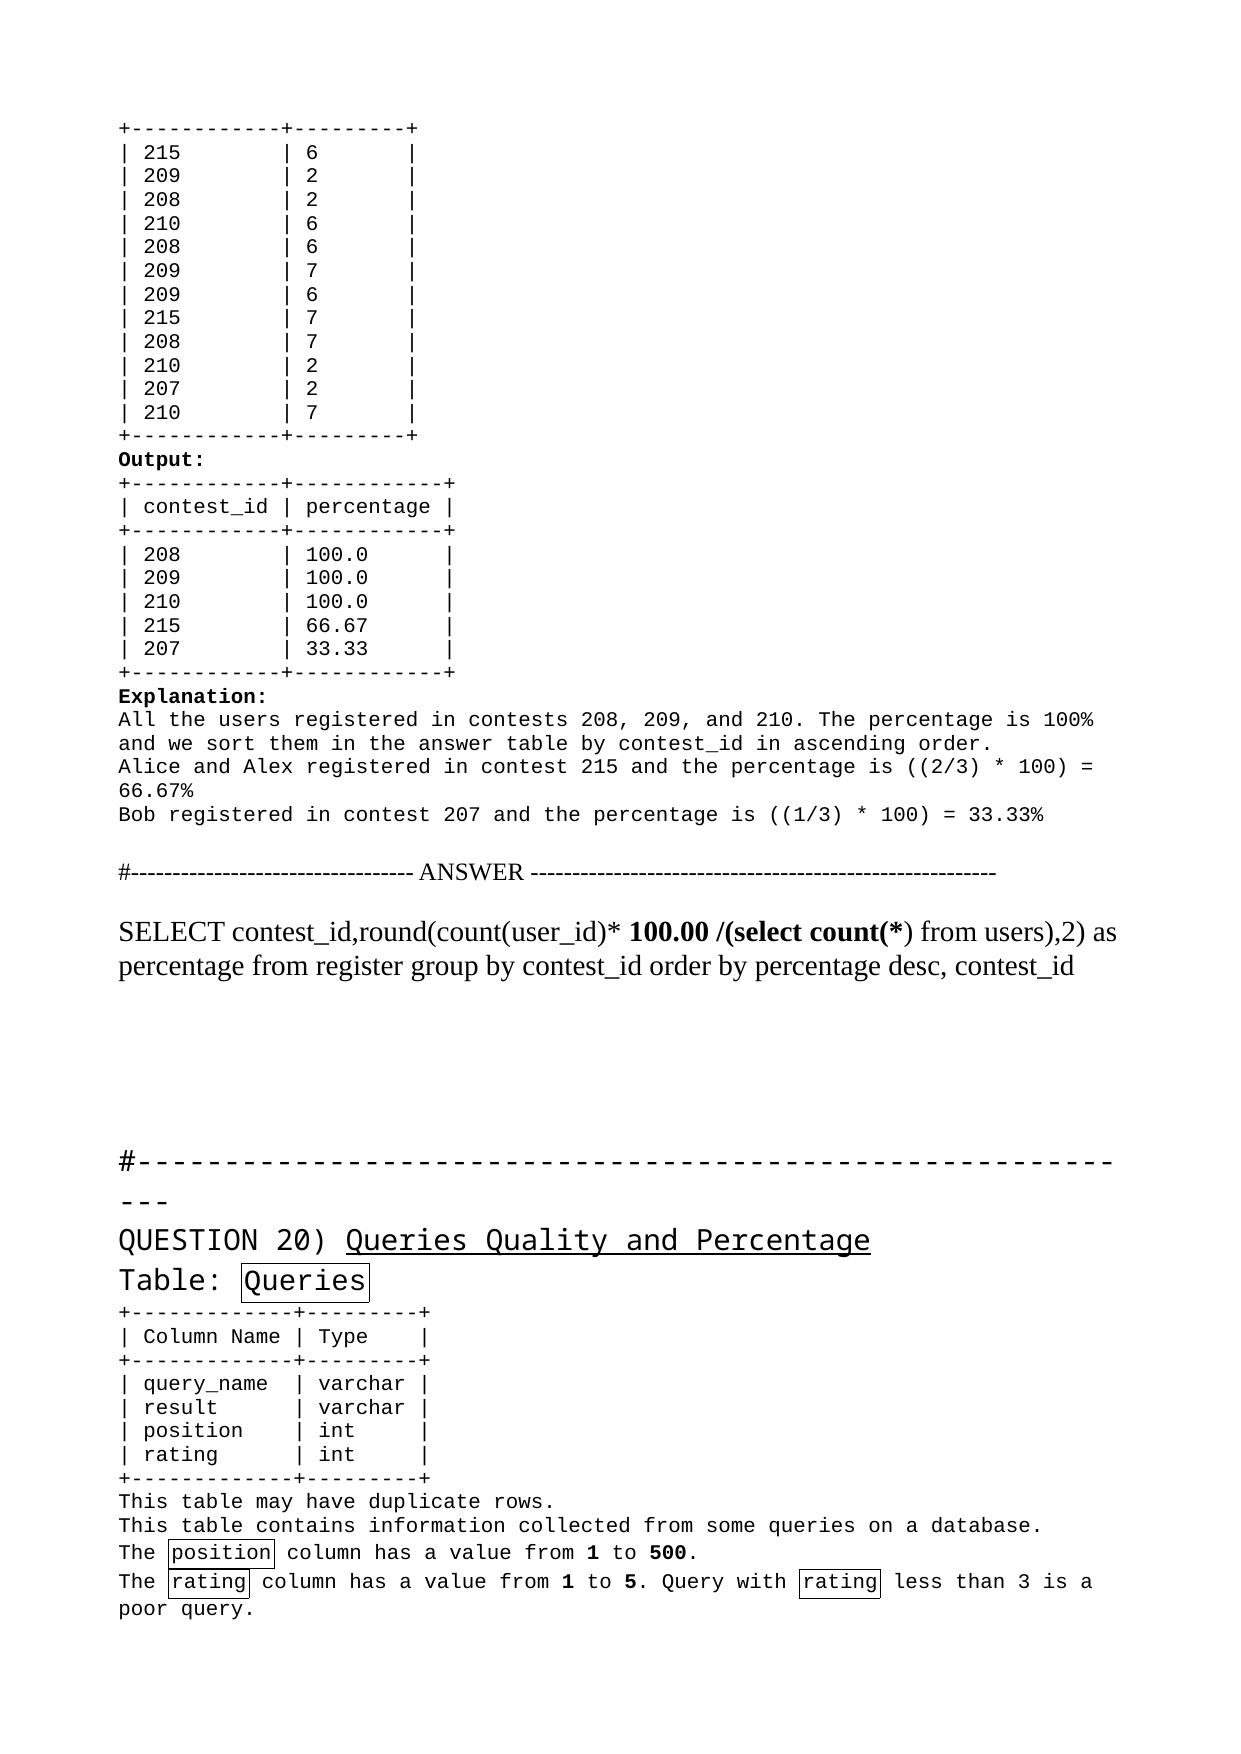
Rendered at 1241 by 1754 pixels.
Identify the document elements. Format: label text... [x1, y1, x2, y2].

text +-------------+---------+ [118, 1468, 1122, 1491]
text #---------------------------------- ANSWER -------------------------------------------------------- [118, 857, 1122, 886]
text | 207 | 33.33 | [118, 638, 1122, 662]
text SELECT contest_id,round(count(user_id)* 100.00 /(select count(*) from users),2) as percentage from register group by contest_id order by percentage desc, contest_id [118, 914, 1122, 982]
text | 208 | 7 | [118, 331, 1122, 354]
text Explanation: [118, 686, 1122, 709]
text QUESTION 20) Queries Quality and Percentage [118, 1220, 1122, 1259]
text The rating column has a value from 1 to 5. Query with rating less than 3 is a poor query. [118, 1568, 1122, 1622]
text This table may have duplicate rows. [118, 1491, 1122, 1515]
text +------------+------------+ [118, 520, 1122, 544]
text +------------+---------+ [118, 426, 1122, 449]
text | contest_id | percentage | [118, 496, 1122, 520]
text All the users registered in contests 208, 209, and 210. The percentage is 100% and we sort them in the answer table by contest_id in ascending order. [118, 709, 1122, 757]
text | 209 | 6 | [118, 284, 1122, 307]
text column has a value from 1 to 500. [275, 1539, 1122, 1568]
text This table contains information collected from some queries on a database. [118, 1515, 1122, 1539]
text | 215 | 7 | [118, 307, 1122, 331]
text | Column Name | Type | [118, 1326, 1122, 1349]
text | 215 | 66.67 | [118, 615, 1122, 638]
text #----------------------------------------------------------- [118, 1140, 1122, 1220]
text | rating | int | [118, 1444, 1122, 1468]
text Alice and Alex registered in contest 215 and the percentage is ((2/3) * 100) = 66.67% [118, 757, 1122, 804]
text | 209 | 100.0 | [118, 567, 1122, 591]
text | 215 | 6 | [118, 142, 1122, 165]
text | 208 | 2 | [118, 189, 1122, 213]
text The [118, 1539, 168, 1568]
text +------------+---------+ [118, 118, 1122, 142]
text Table: Queries [118, 1259, 1122, 1302]
text | query_name | varchar | [118, 1373, 1122, 1397]
text | 210 | 7 | [118, 402, 1122, 426]
text | 208 | 100.0 | [118, 544, 1122, 567]
text position [169, 1540, 274, 1568]
text | position | int | [118, 1421, 1122, 1444]
text +------------+------------+ [118, 473, 1122, 496]
text | 209 | 2 | [118, 165, 1122, 189]
text | 209 | 7 | [118, 260, 1122, 284]
text | 208 | 6 | [118, 236, 1122, 260]
text | 210 | 2 | [118, 354, 1122, 378]
text | 210 | 100.0 | [118, 591, 1122, 615]
text +-------------+---------+ [118, 1302, 1122, 1326]
text +-------------+---------+ [118, 1349, 1122, 1373]
text Output: [118, 449, 1122, 473]
text | result | varchar | [118, 1397, 1122, 1421]
text +------------+------------+ [118, 662, 1122, 686]
text | 207 | 2 | [118, 378, 1122, 402]
text | 210 | 6 | [118, 213, 1122, 236]
text Bob registered in contest 207 and the percentage is ((1/3) * 100) = 33.33% [118, 804, 1122, 827]
